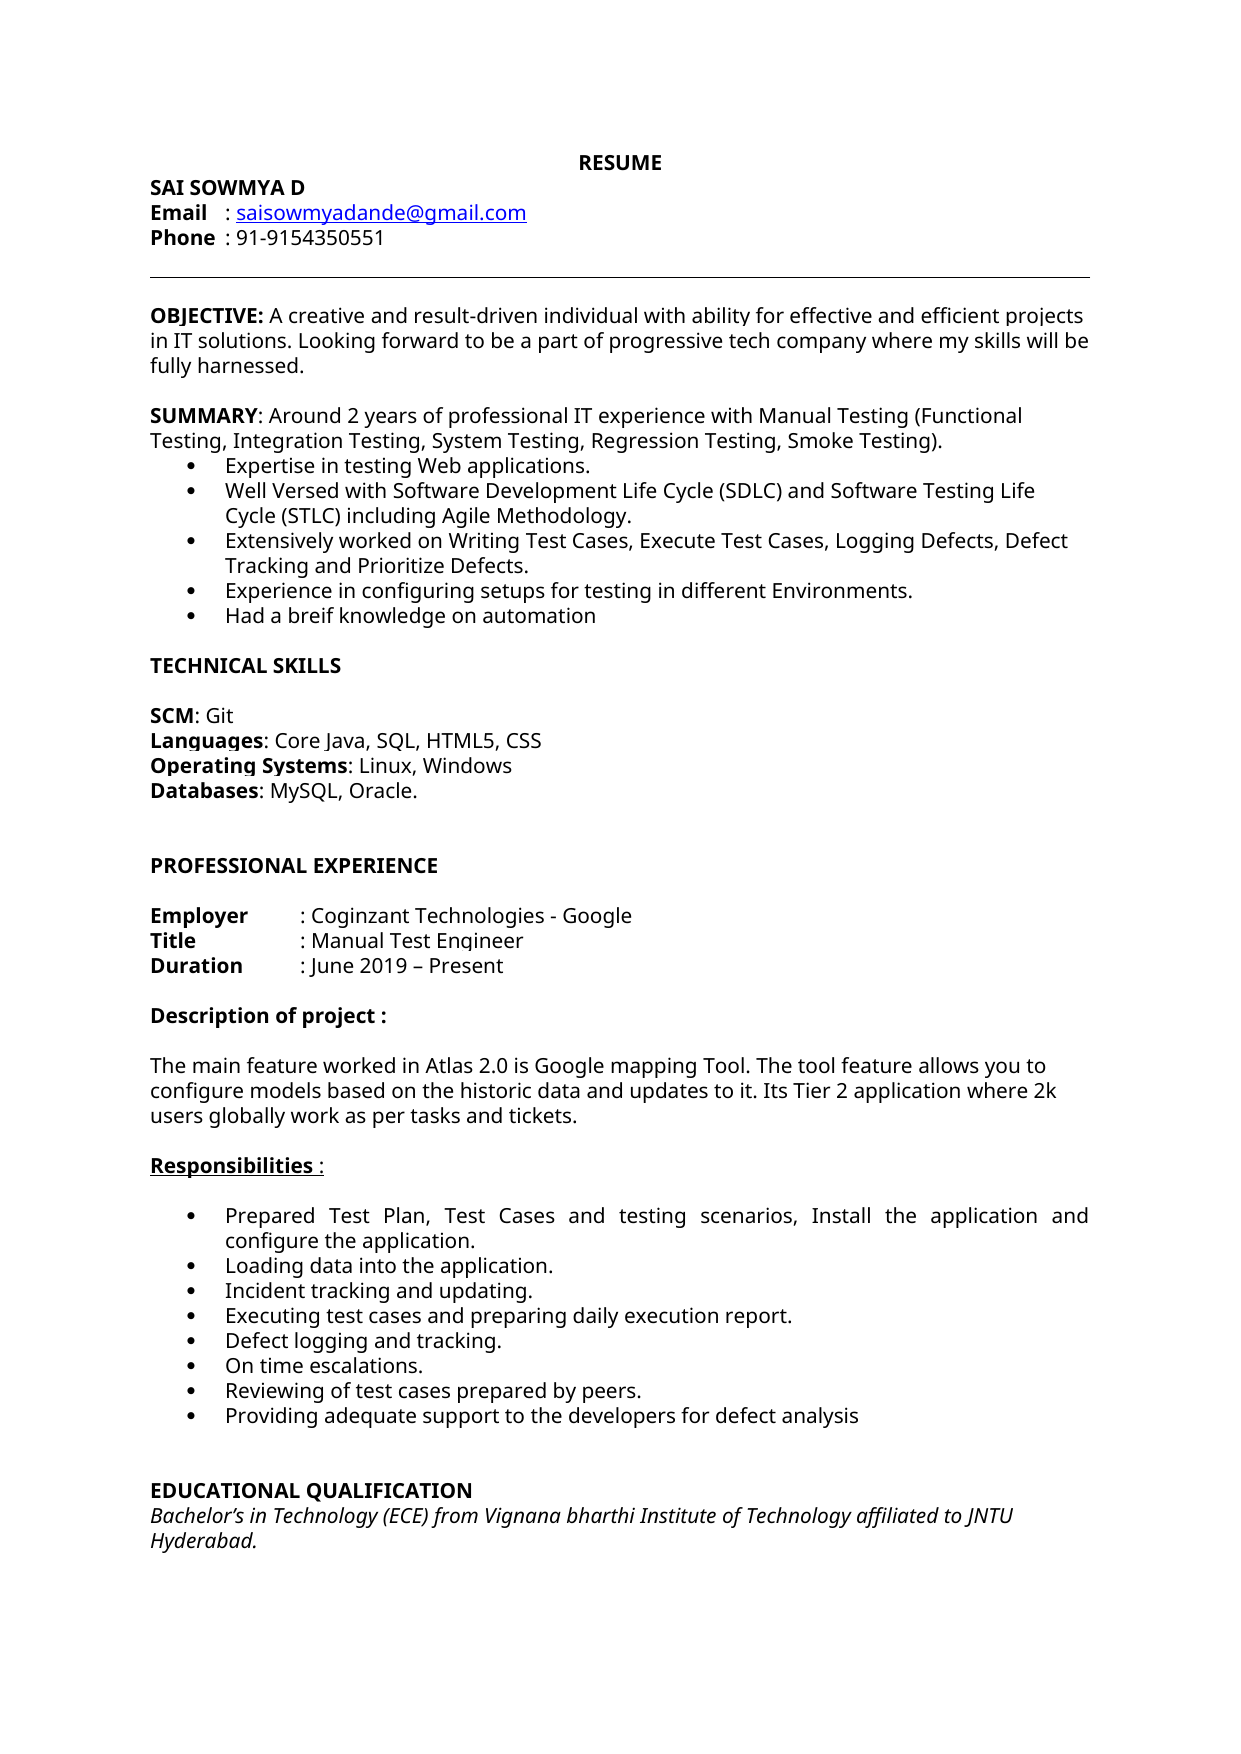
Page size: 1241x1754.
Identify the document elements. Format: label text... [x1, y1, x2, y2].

list Experience in configuring setups for testing in different Environments. [187, 578, 1090, 603]
list Prepared Test Plan, Test Cases and testing scenarios, Install the application and configure the application. [187, 1203, 1090, 1253]
list Providing adequate support to the developers for defect analysis [187, 1403, 1090, 1428]
text EDUCATIONAL QUALIFICATION [150, 1478, 1090, 1503]
text Description of project : [150, 1003, 1090, 1028]
list Incident tracking and updating. [187, 1278, 1090, 1303]
text Databases: MySQL, Oracle. [150, 778, 1090, 803]
text Languages: Core Java, SQL, HTML5, CSS [150, 728, 1090, 753]
text Duration : June 2019 – Present [150, 953, 1090, 978]
list Reviewing of test cases prepared by peers. [187, 1378, 1090, 1403]
list On time escalations. [187, 1353, 1090, 1378]
text SCM: Git [150, 703, 1090, 728]
subtitle Responsibilities : [150, 1153, 1090, 1178]
list Well Versed with Software Development Life Cycle (SDLC) and Software Testing Life Cycle (STLC) including Agile Methodology. [187, 478, 1090, 528]
list Had a breif knowledge on automation [187, 603, 1090, 628]
subtitle RESUME [150, 150, 1090, 175]
subtitle Title : Manual Test Engineer [150, 928, 1090, 953]
text PROFESSIONAL EXPERIENCE [150, 853, 1090, 878]
subtitle Employer : Coginzant Technologies - Google [150, 903, 1090, 928]
list Expertise in testing Web applications. [187, 453, 1090, 478]
text Email : saisowmyadande@gmail.com [150, 200, 1090, 225]
text Bachelor’s in Technology (ECE) from Vignana bharthi Institute of Technology affiliated to JNTU Hyderabad. [150, 1503, 1090, 1553]
list Loading data into the application. [187, 1253, 1090, 1278]
list Defect logging and tracking. [187, 1328, 1090, 1353]
list Executing test cases and preparing daily execution report. [187, 1303, 1090, 1328]
text The main feature worked in Atlas 2.0 is Google mapping Tool. The tool feature allows you to configure models based on the historic data and updates to it. Its Tier 2 application where 2k users globally work as per tasks and tickets. [150, 1053, 1090, 1128]
text OBJECTIVE: A creative and result-driven individual with ability for effective and efficient projects in IT solutions. Looking forward to be a part of progressive tech company where my skills will be fully harnessed. [150, 303, 1090, 378]
subtitle SAI SOWMYA D [150, 175, 1090, 200]
text SUMMARY: Around 2 years of professional IT experience with Manual Testing (Functional Testing, Integration Testing, System Testing, Regression Testing, Smoke Testing). [150, 403, 1090, 453]
text TECHNICAL SKILLS [150, 653, 1090, 678]
list Extensively worked on Writing Test Cases, Execute Test Cases, Logging Defects, Defect Tracking and Prioritize Defects. [187, 528, 1090, 578]
text Operating Systems: Linux, Windows [150, 753, 1090, 778]
text Phone : 91-9154350551 [150, 225, 1090, 250]
